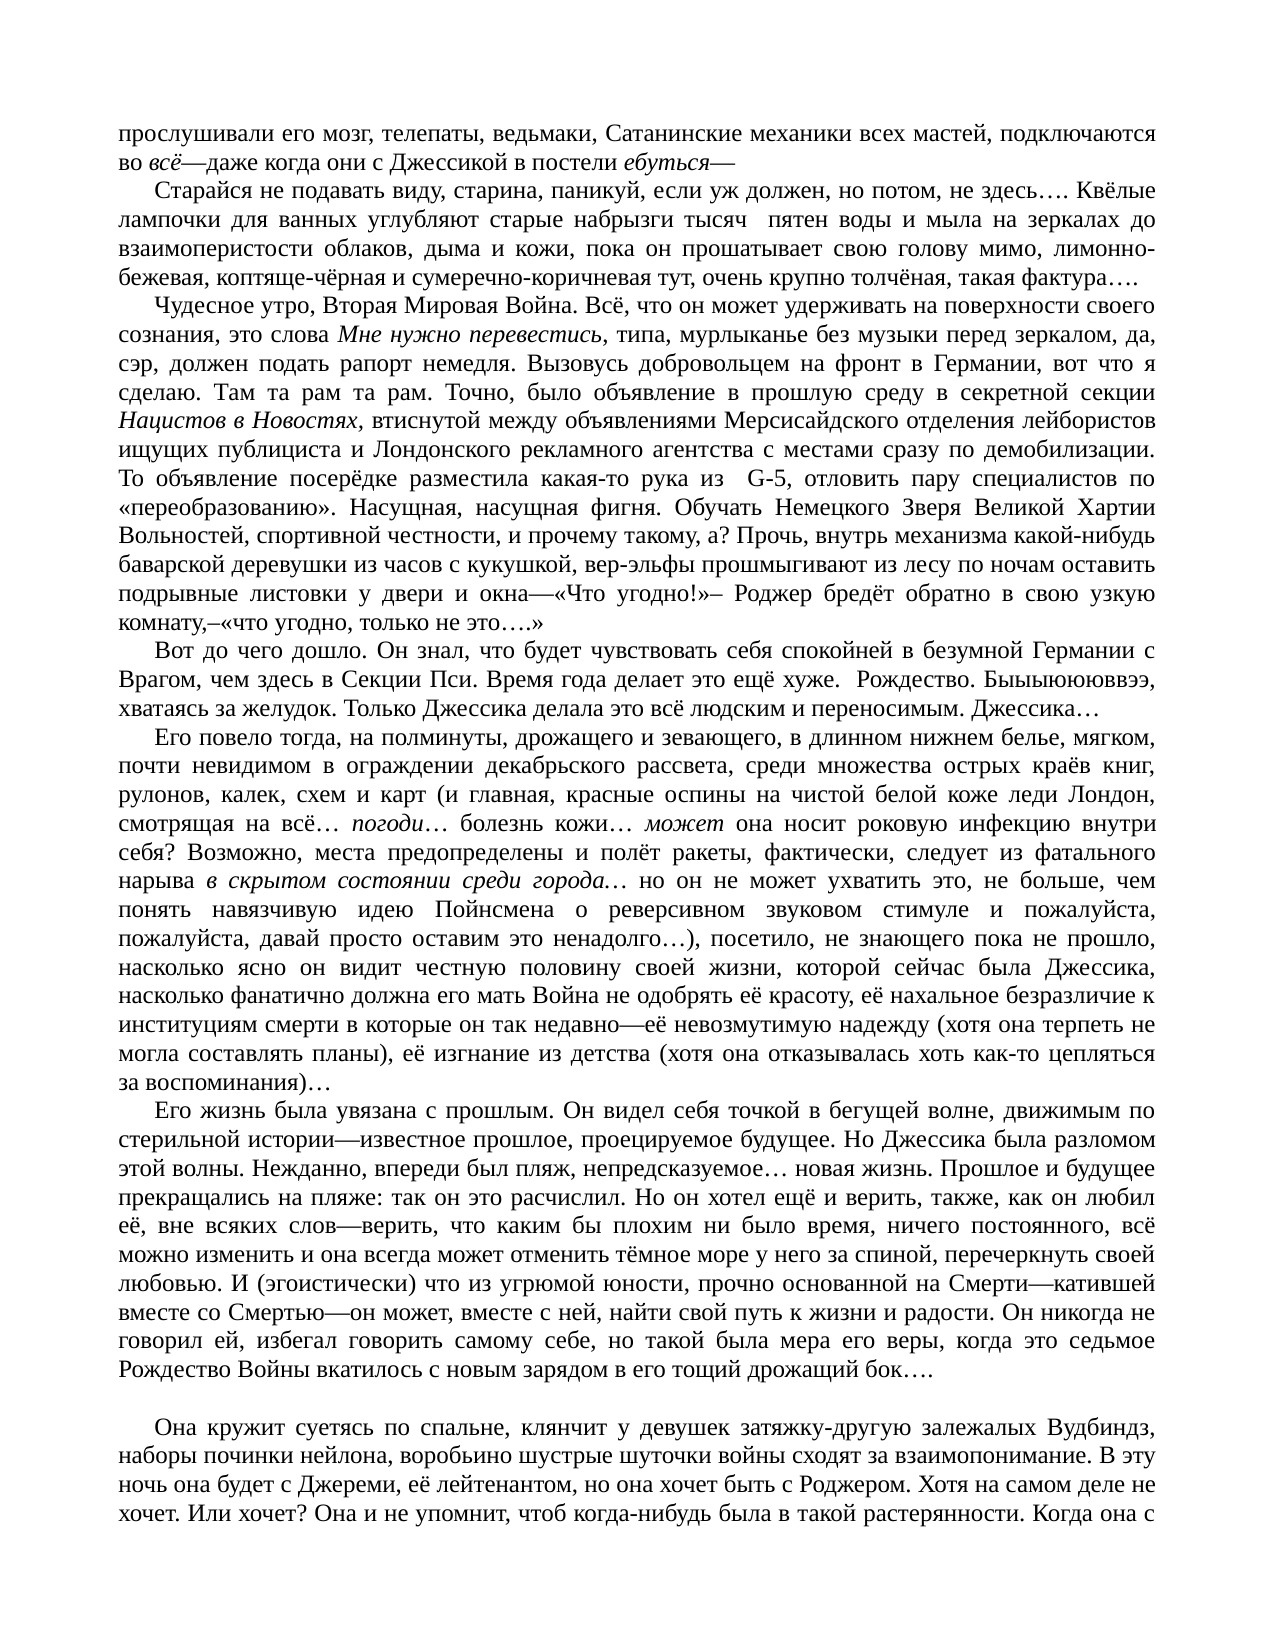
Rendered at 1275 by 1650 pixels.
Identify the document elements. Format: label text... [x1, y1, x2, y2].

text Чудесное утро, Вторая Мировая Война. Всё, что он может удерживать на поверхности своего сознания, это слова Мне нужно перевестись, типа, мурлыканье без музыки перед зеркалом, да, сэр, должен подать рапорт немедля. Вызовусь добровольцем на фронт в Германии, вот что я сделаю. Там та рам та рам. Точно, было объявление в прошлую среду в секретной секции Нацистов в Новостях, втиснутой между объявлениями Мерсисайдского отделения лейбористов ищущих публициста и Лондонского рекламного агентства с местами сразу по демобилизации. То объявление посерёдке разместила какая-то рука из G-5, отловить пару специалистов по «переобразованию». Насущная, насущная фигня. Обучать Немецкого Зверя Великой Хартии Вольностей, спортивной честности, и прочему такому, а? Прочь, внутрь механизма какой-нибудь баварской деревушки из часов с кукушкой, вер-эльфы прошмыгивают из лесу по ночам оставить подрывные листовки у двери и окна—«Что угодно!»– Роджер бредёт обратно в свою узкую комнату,–«что угодно, только не это….» [118, 291, 1157, 636]
text прослушивали его мозг, телепаты, ведьмаки, Сатанинские механики всех мастей, подключаются во всё—даже когда они с Джессикой в постели ебуться— [118, 118, 1157, 176]
text Она кружит суетясь по спальне, клянчит у девушек затяжку-другую залежалых Вудбиндз, наборы починки нейлона, воробьино шустрые шуточки войны сходят за взаимопонимание. В эту ночь она будет с Джереми, её лейтенантом, но она хочет быть с Роджером. Хотя на самом деле не хочет. Или хочет? Она и не упомнит, чтоб когда-нибудь была в такой растерянности. Когда она с [118, 1412, 1157, 1527]
text Его повело тогда, на полминуты, дрожащего и зевающего, в длинном нижнем белье, мягком, почти невидимом в ограждении декабрьского рассвета, среди множества острых краёв книг, рулонов, калек, схем и карт (и главная, красные оспины на чистой белой коже леди Лондон, смотрящая на всё… погоди… болезнь кожи… может она носит роковую инфекцию внутри себя? Возможно, места предопределены и полёт ракеты, фактически, следует из фатального нарыва в скрытом состоянии среди города… но он не может ухватить это, не больше, чем понять навязчивую идею Пойнсмена о реверсивном звуковом стимуле и пожалуйста, пожалуйста, давай просто оставим это ненадолго…), посетило, не знающего пока не прошло, насколько ясно он видит честную половину своей жизни, которой сейчас была Джессика, насколько фанатично должна его мать Война не одобрять её красоту, её нахальное безразличие к институциям смерти в которые он так недавно—её невозмутимую надежду (хотя она терпеть не могла составлять планы), её изгнание из детства (хотя она отказывалась хоть как-то цепляться за воспоминания)… [118, 722, 1157, 1096]
text Его жизнь была увязана с прошлым. Он видел себя точкой в бегущей волне, движимым по стерильной истории—известное прошлое, проецируемое будущее. Но Джессика была разломом этой волны. Нежданно, впереди был пляж, непредсказуемое… новая жизнь. Прошлое и будущее прекращались на пляже: так он это расчислил. Но он хотел ещё и верить, также, как он любил её, вне всяких слов—верить, что каким бы плохим ни было время, ничего постоянного, всё можно изменить и она всегда может отменить тёмное море у него за спиной, перечеркнуть своей любовью. И (эгоистически) что из угрюмой юности, прочно основанной на Смерти—катившей вместе со Смертью—он может, вместе с ней, найти свой путь к жизни и радости. Он никогда не говорил ей, избегал говорить самому себе, но такой была мера его веры, когда это седьмое Рождество Войны вкатилось с новым зарядом в его тощий дрожащий бок…. [118, 1096, 1157, 1383]
text Старайся не подавать виду, старина, паникуй, если уж должен, но потом, не здесь…. Квёлые лампочки для ванных углубляют старые набрызги тысяч пятен воды и мыла на зеркалах до взаимоперистости облаков, дыма и кожи, пока он прошатывает свою голову мимо, лимонно-бежевая, коптяще-чёрная и сумеречно-коричневая тут, очень крупно толчёная, такая фактура…. [118, 176, 1157, 291]
text Вот до чего дошло. Он знал, что будет чувствовать себя спокойней в безумной Германии с Врагом, чем здесь в Секции Пси. Время года делает это ещё хуже. Рождество. Быыыюююввээ, хватаясь за желудок. Только Джессика делала это всё людским и переносимым. Джессика… [118, 636, 1157, 722]
